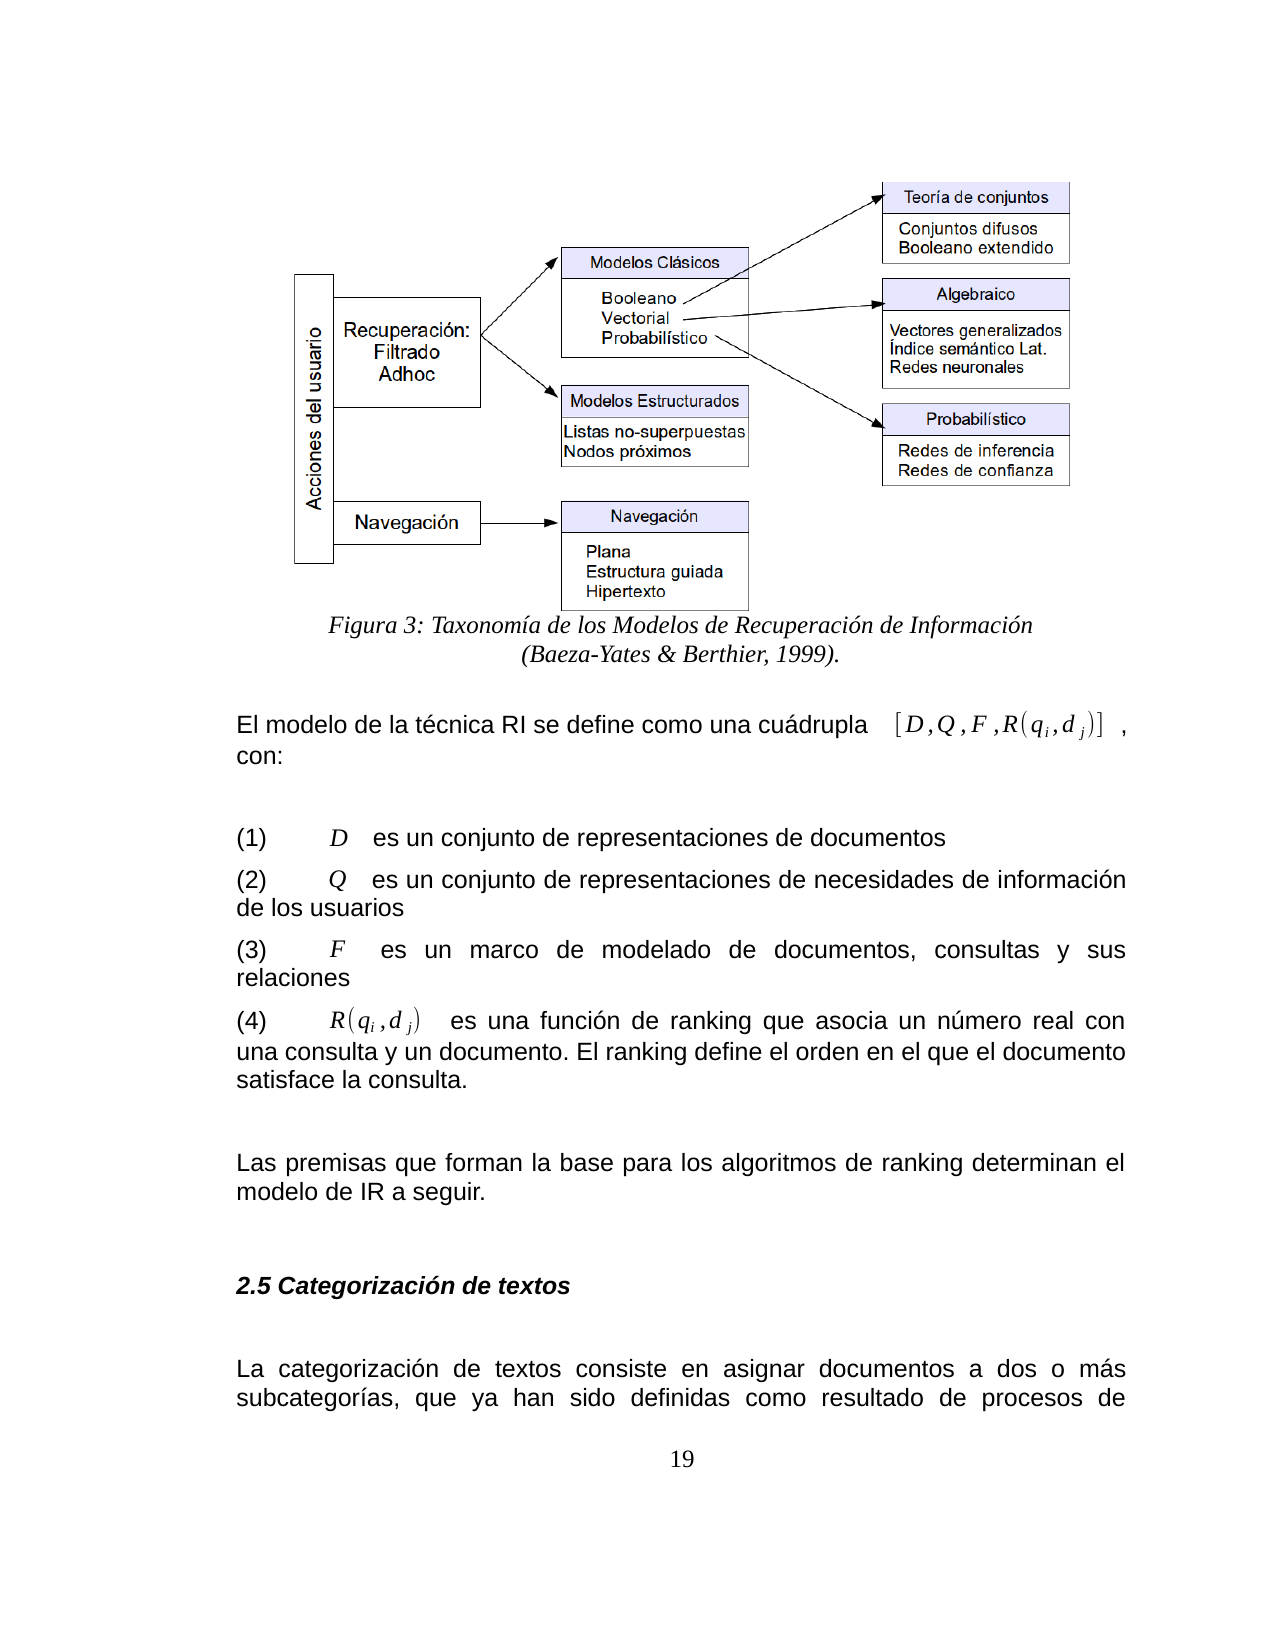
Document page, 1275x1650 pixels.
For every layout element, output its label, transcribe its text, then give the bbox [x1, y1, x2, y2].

subtitle 2.5 Categorización de textos [236, 1271, 1127, 1300]
text Figura 3: Taxonomía de los Modelos de Recuperación de Información (Baeza-Yates & Berthier, 1999). [294, 611, 1069, 668]
list es una función de ranking que asocia un número real con una consulta y un documento. El ranking define el orden en el que el documento satisface la consulta. [236, 1004, 1127, 1094]
text El modelo de la técnica RI se define como una cuádrupla , con: [236, 709, 1127, 769]
list es un conjunto de representaciones de necesidades de información de los usuarios [236, 864, 1127, 922]
picture [294, 182, 1070, 611]
text La categorización de textos consiste en asignar documentos a dos o más subcategorías, que ya han sido definidas como resultado de procesos de [236, 1354, 1127, 1411]
text Las premisas que forman la base para los algoritmos de ranking determinan el modelo de IR a seguir. [236, 1148, 1127, 1205]
list es un marco de modelado de documentos, consultas y sus relaciones [236, 934, 1127, 992]
list es un conjunto de representaciones de documentos [236, 823, 1127, 852]
